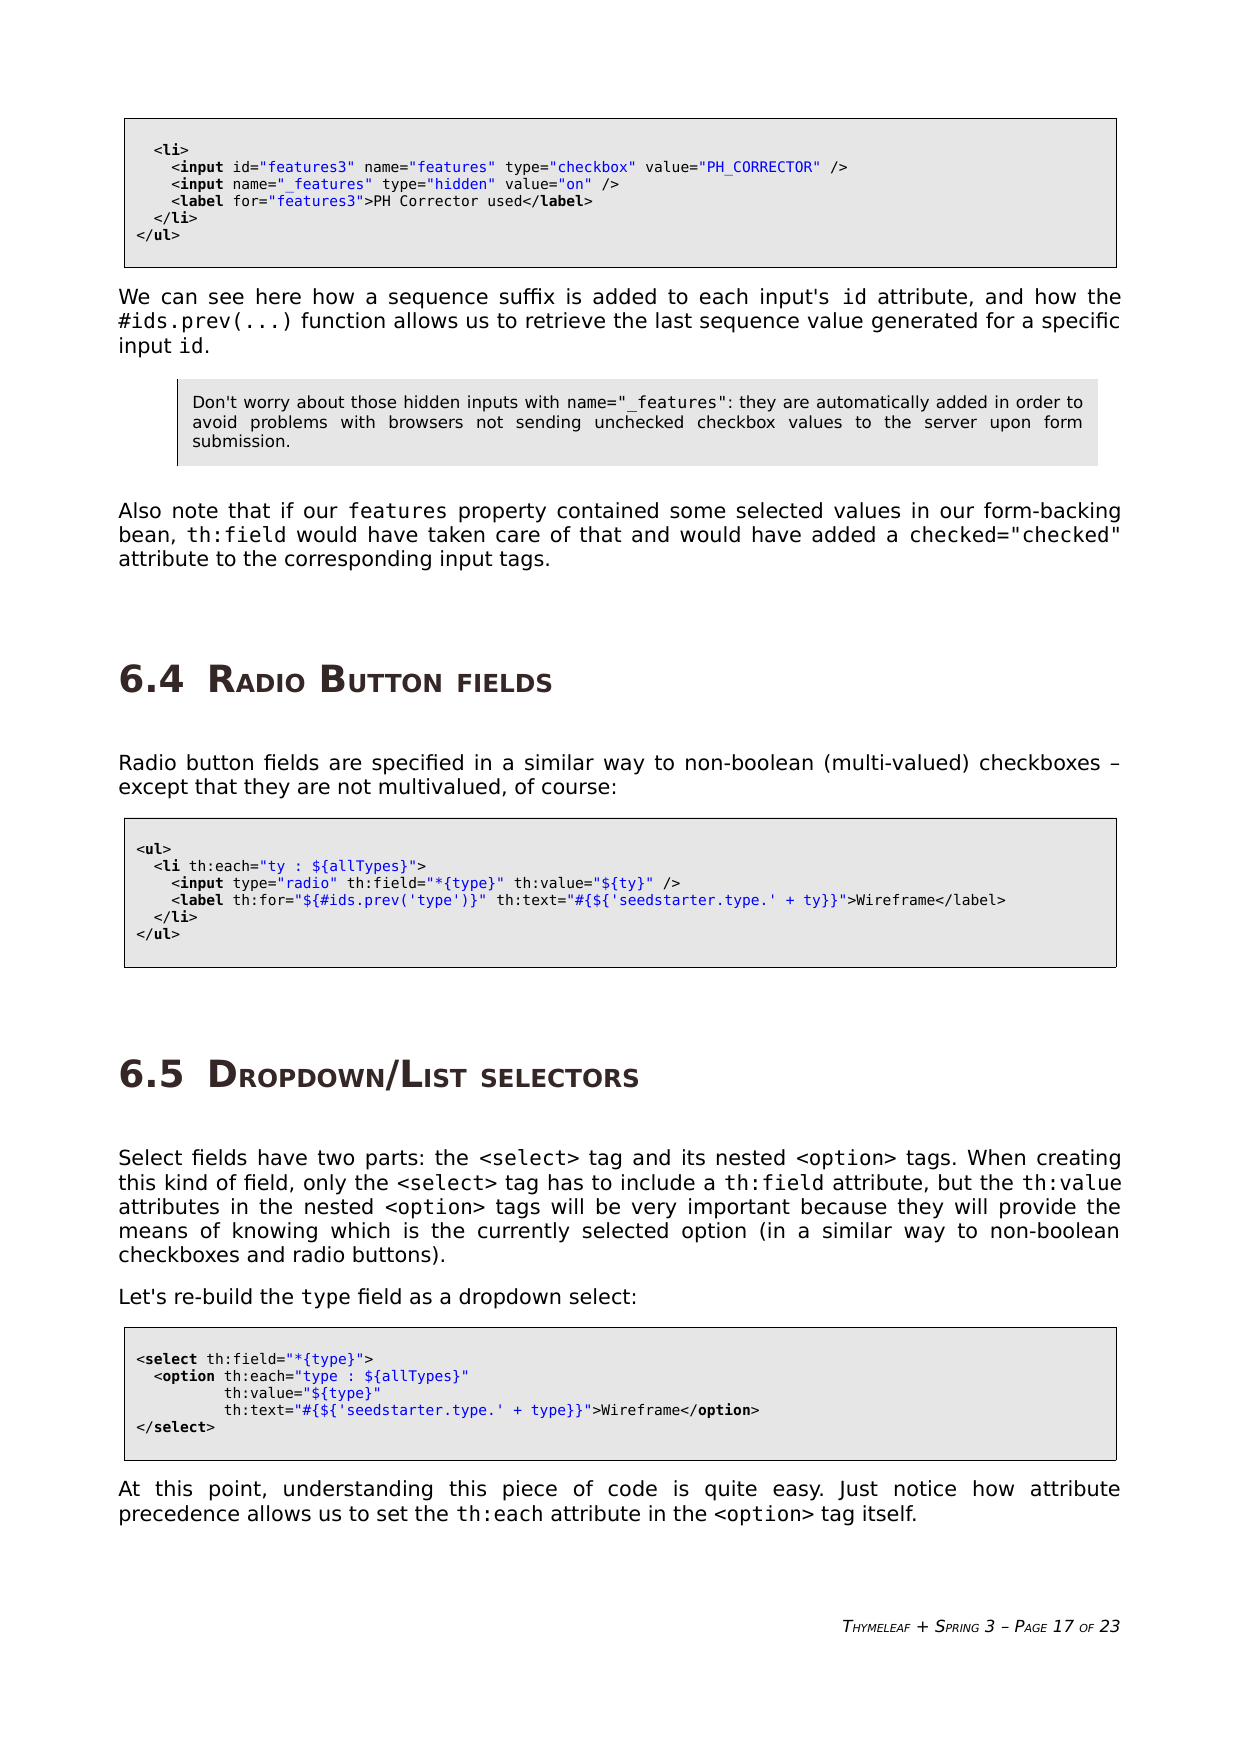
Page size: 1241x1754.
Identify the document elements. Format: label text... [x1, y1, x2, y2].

subtitle Dropdown/List selectors [118, 1052, 1122, 1096]
text Let's re-build the type field as a dropdown select: [118, 1285, 1122, 1309]
text Radio button fields are specified in a similar way to non-boolean (multi-valued) checkboxes –except that they are not multivalued, of course: [118, 751, 1122, 800]
text Select fields have two parts: the <select> tag and its nested <option> tags. When creating this kind of field, only the <select> tag has to include a th:field attribute, but the th:value attributes in the nested <option> tags will be very important because they will provide the means of knowing which is the currently selected option (in a similar way to non-boolean checkboxes and radio buttons). [118, 1146, 1122, 1268]
subtitle Radio Button fields [118, 657, 1122, 701]
text At this point, understanding this piece of code is quite easy. Just notice how attribute precedence allows us to set the th:each attribute in the <option> tag itself. [118, 1477, 1122, 1526]
text Also note that if our features property contained some selected values in our form-backing bean, th:field would have taken care of that and would have added a checked="checked" attribute to the corresponding input tags. [118, 499, 1122, 572]
text We can see here how a sequence suffix is added to each input's id attribute, and how the #ids.prev(...) function allows us to retrieve the last sequence value generated for a specific input id. [118, 285, 1122, 358]
text <ul> <li th:each="ty : ${allTypes}"> <input type="radio" th:field="*{type}" th:value="${ty}" /> <label th:for="${#ids.prev('type')}" th:text="#{${'seedstarter.type.' + ty}}">Wireframe</label> </li> </ul> [125, 819, 1116, 967]
text Don't worry about those hidden inputs with name="_features": they are automatically added in order to avoid problems with browsers not sending unchecked checkbox values to the server upon form submission. [178, 379, 1098, 466]
text <select th:field="*{type}"> <option th:each="type : ${allTypes}" th:value="${type}" th:text="#{${'seedstarter.type.' + type}}">Wireframe</option> </select> [125, 1328, 1116, 1460]
text <li> <input id="features3" name="features" type="checkbox" value="PH_CORRECTOR" /> <input name="_features" type="hidden" value="on" /> <label for="features3">PH Corrector used</label> </li> </ul> [125, 119, 1116, 267]
